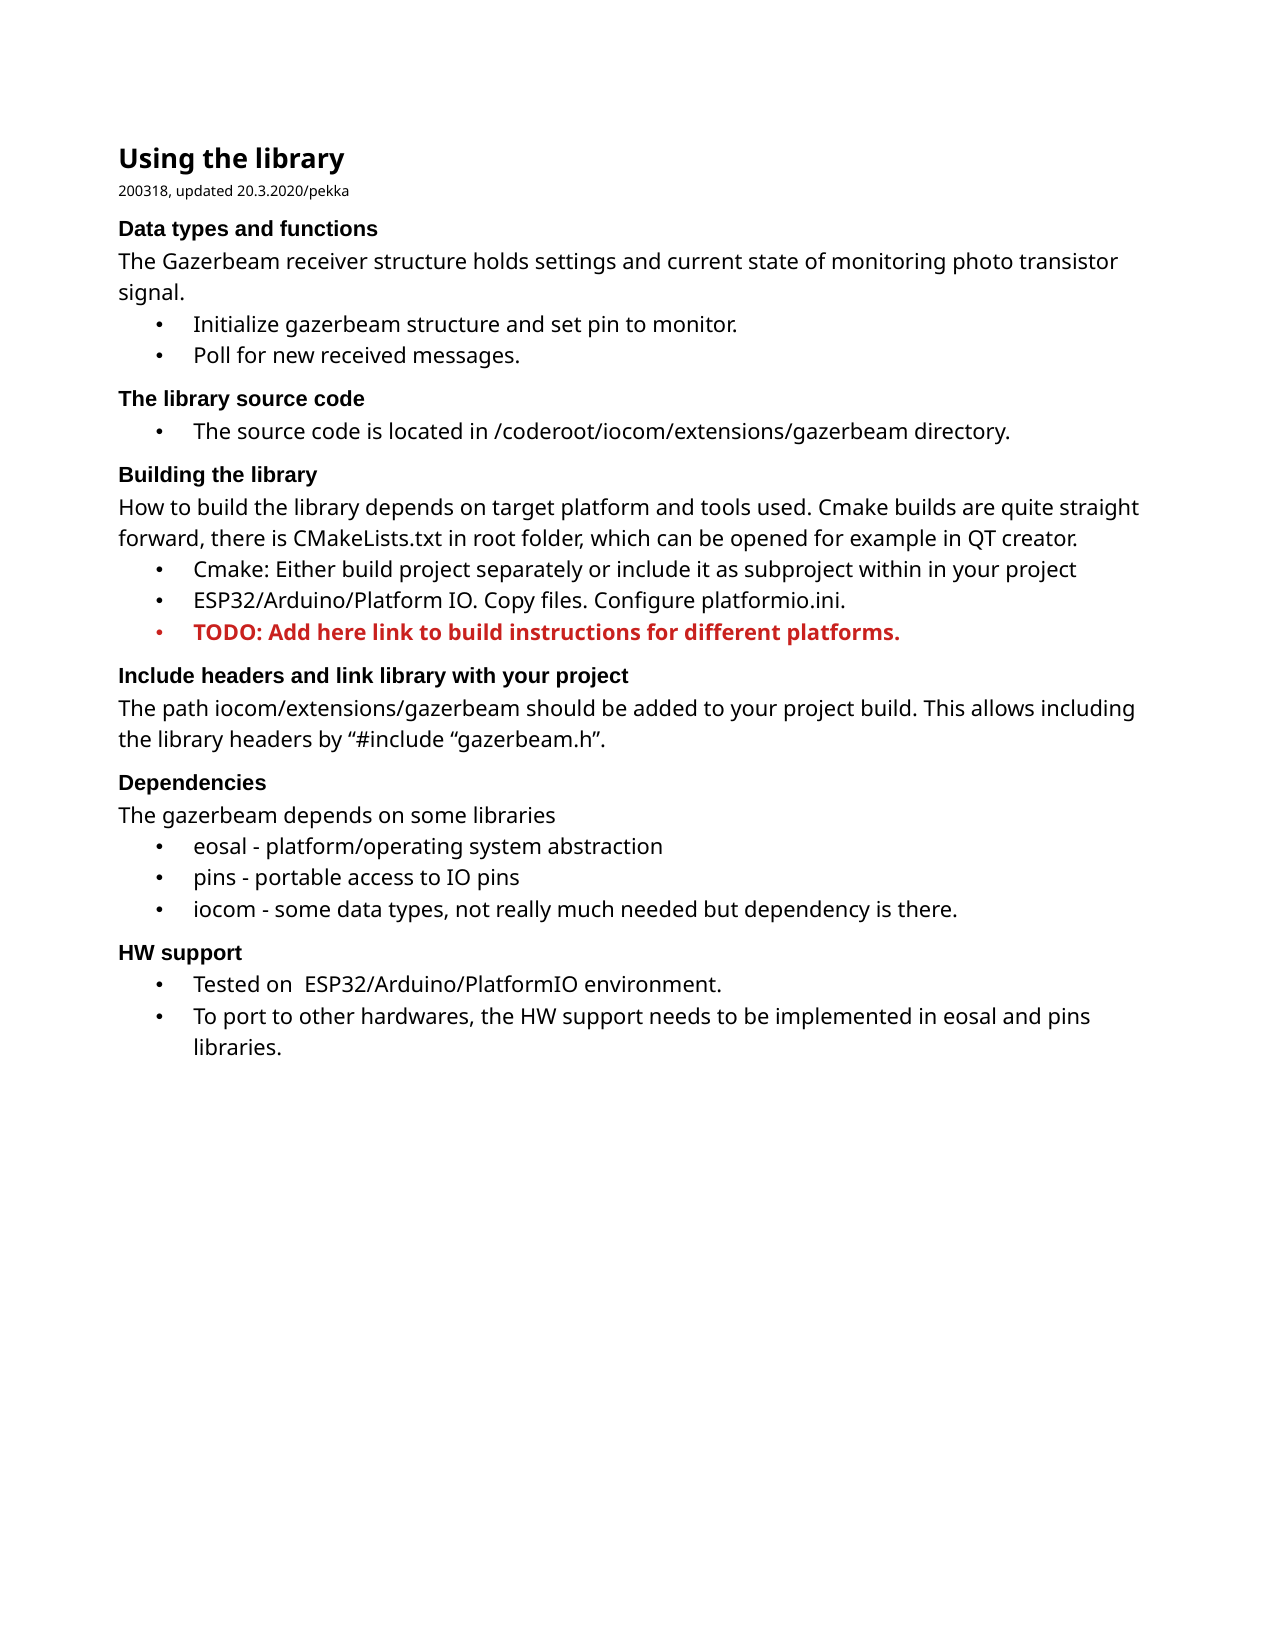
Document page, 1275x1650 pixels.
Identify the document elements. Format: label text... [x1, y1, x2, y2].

subtitle HW support [118, 940, 1157, 965]
subtitle The library source code [118, 386, 1157, 411]
subtitle Data types and functions [118, 216, 1157, 242]
subtitle Using the library [118, 139, 1157, 176]
list Initialize gazerbeam structure and set pin to monitor. [156, 308, 1157, 338]
list Tested on ESP32/Arduino/PlatformIO environment. [156, 969, 1157, 999]
text How to build the library depends on target platform and tools used. Cmake builds are quite straight forward, there is CMakeLists.txt in root folder, which can be opened for example in QT creator. [118, 492, 1157, 553]
list iocom - some data types, not really much needed but dependency is there. [156, 893, 1157, 923]
list To port to other hardwares, the HW support needs to be implemented in eosal and pins libraries. [156, 1001, 1157, 1062]
list Cmake: Either build project separately or include it as subproject within in your project [156, 554, 1157, 584]
subtitle Building the library [118, 462, 1157, 487]
list pins - portable access to IO pins [156, 862, 1157, 892]
list The source code is located in /coderoot/iocom/extensions/gazerbeam directory. [156, 416, 1157, 446]
list TODO: Add here link to build instructions for different platforms. [156, 617, 1157, 646]
list ESP32/Arduino/Platform IO. Copy files. Configure platformio.ini. [156, 585, 1157, 615]
subtitle Dependencies [118, 770, 1157, 795]
text The Gazerbeam receiver structure holds settings and current state of monitoring photo transistor signal. [118, 246, 1157, 307]
subtitle Include headers and link library with your project [118, 663, 1157, 688]
text 200318, updated 20.3.2020/pekka [118, 181, 1157, 200]
list eosal - platform/operating system abstraction [156, 831, 1157, 861]
text The gazerbeam depends on some libraries [118, 800, 1157, 829]
text The path iocom/extensions/gazerbeam should be added to your project build. This allows including the library headers by “#include “gazerbeam.h”. [118, 693, 1157, 754]
list Poll for new received messages. [156, 340, 1157, 369]
